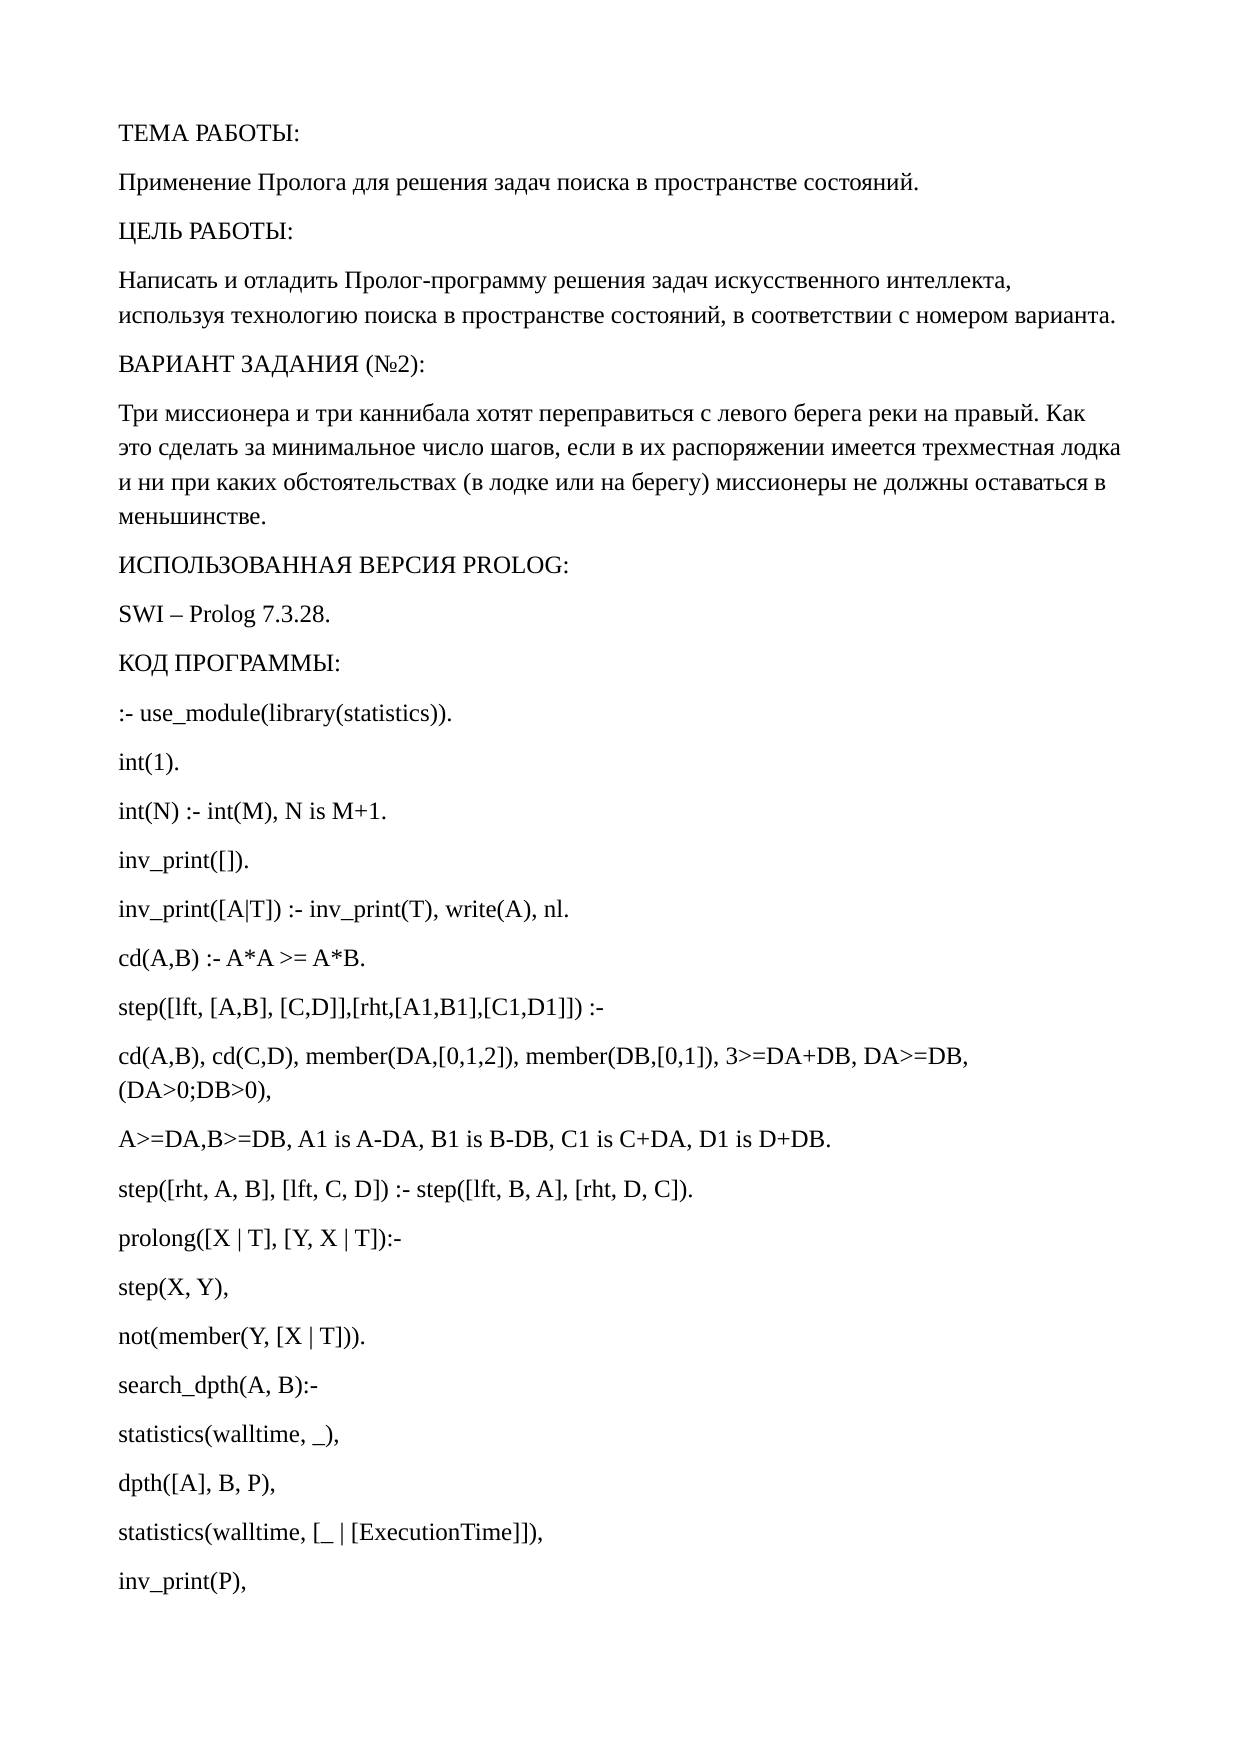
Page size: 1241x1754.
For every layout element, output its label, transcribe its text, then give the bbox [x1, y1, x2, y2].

text inv_print([A|T]) :- inv_print(T), write(A), nl. [118, 894, 1122, 923]
text step(X, Y), [118, 1272, 1122, 1301]
text cd(A,B) :- A*A >= A*B. [118, 943, 1122, 972]
text Написать и отладить Пролог-программу решения задач искусственного интеллекта, используя технологию поиска в пространстве состояний, в соответствии с номером варианта. [118, 265, 1122, 328]
text prolong([X | T], [Y, X | T]):- [118, 1223, 1122, 1251]
text :- use_module(library(statistics)). [118, 698, 1122, 726]
text step([lft, [A,B], [C,D]],[rht,[A1,B1],[C1,D1]]) :- [118, 992, 1122, 1021]
text int(N) :- int(M), N is M+1. [118, 796, 1122, 824]
text not(member(Y, [X | T])). [118, 1321, 1122, 1349]
text cd(A,B), cd(C,D), member(DA,[0,1,2]), member(DB,[0,1]), 3>=DA+DB, DA>=DB, (DA>0;DB>0), [118, 1041, 1122, 1104]
text Применение Пролога для решения задач поиска в пространстве состояний. [118, 167, 1122, 196]
text int(1). [118, 747, 1122, 775]
text dpth([A], B, P), [118, 1468, 1122, 1497]
text Три миссионера и три каннибала хотят переправиться с левого берега реки на правый. Как это сделать за минимальное число шагов, если в их распоряжении имеется трехместная лодка и ни при каких обстоятельствах (в лодке или на берегу) миссионеры не должны оставаться в меньшинстве. [118, 398, 1122, 530]
text inv_print([]). [118, 845, 1122, 873]
text ИСПОЛЬЗОВАННАЯ ВЕРСИЯ PROLOG: [118, 550, 1122, 579]
text step([rht, A, B], [lft, C, D]) :- step([lft, B, A], [rht, D, C]). [118, 1174, 1122, 1202]
text A>=DA,B>=DB, A1 is A-DA, B1 is B-DB, C1 is C+DA, D1 is D+DB. [118, 1124, 1122, 1153]
text statistics(walltime, [_ | [ExecutionTime]]), [118, 1517, 1122, 1546]
text КОД ПРОГРАММЫ: [118, 648, 1122, 677]
text ТЕМА РАБОТЫ: [118, 118, 1122, 147]
text statistics(walltime, _), [118, 1419, 1122, 1448]
text inv_print(P), [118, 1566, 1122, 1595]
text ВАРИАНТ ЗАДАНИЯ (№2): [118, 349, 1122, 378]
text SWI – Prolog 7.3.28. [118, 599, 1122, 628]
text ЦЕЛЬ РАБОТЫ: [118, 216, 1122, 245]
text search_dpth(A, B):- [118, 1370, 1122, 1399]
